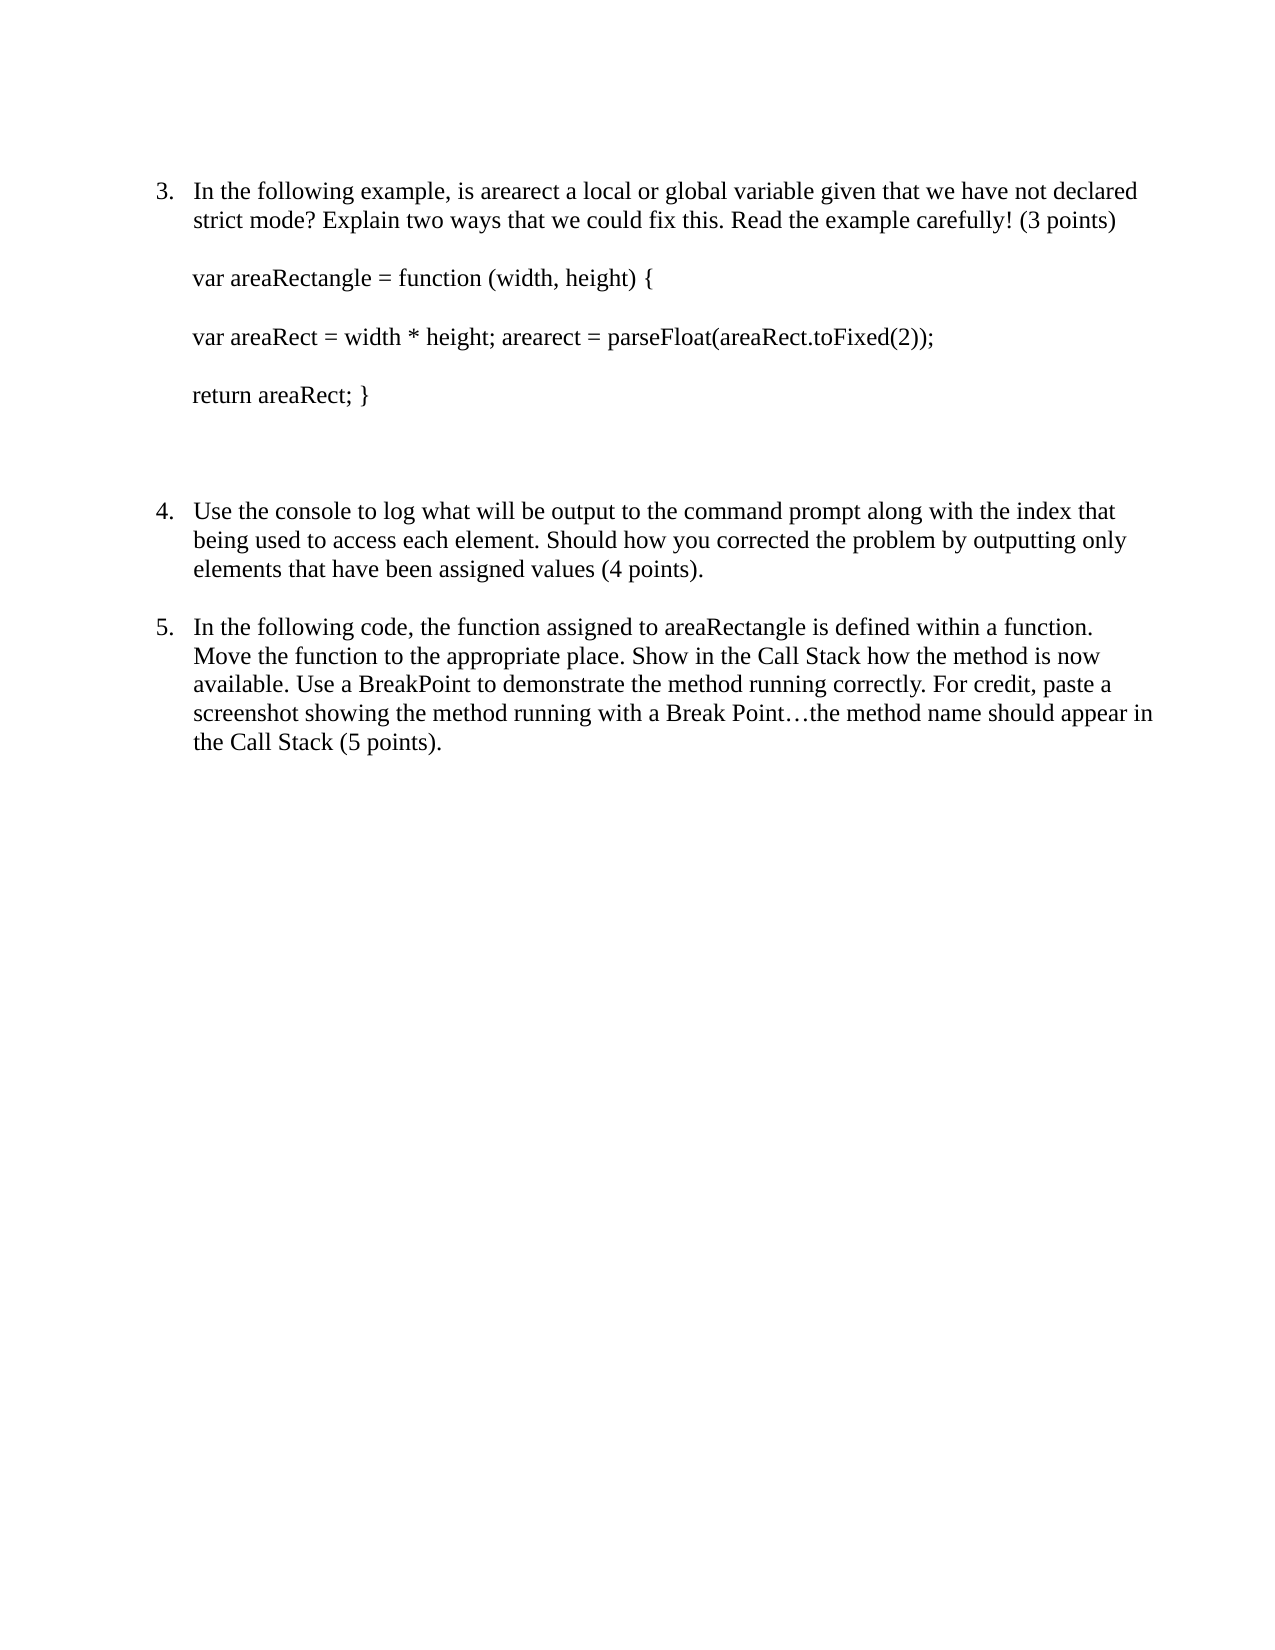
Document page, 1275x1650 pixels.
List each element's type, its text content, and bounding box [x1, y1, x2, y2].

text var areaRect = width * height; arearect = parseFloat(areaRect.toFixed(2)); [118, 322, 1157, 350]
list In the following example, is arearect a local or global variable given that we have not declared strict mode? Explain two ways that we could fix this. Read the example carefully! (3 points) [156, 176, 1157, 234]
text return areaRect; } [118, 380, 1157, 408]
list In the following code, the function assigned to areaRectangle is defined within a function. Move the function to the appropriate place. Show in the Call Stack how the method is now available. Use a BreakPoint to demonstrate the method running correctly. For credit, paste a screenshot showing the method running with a Break Point…the method name should appear in the Call Stack (5 points). [156, 612, 1157, 756]
list Use the console to log what will be output to the command prompt along with the index that being used to access each element. Should how you corrected the problem by outputting only elements that have been assigned values (4 points). [156, 496, 1157, 582]
text var areaRectangle = function (width, height) { [118, 263, 1157, 292]
